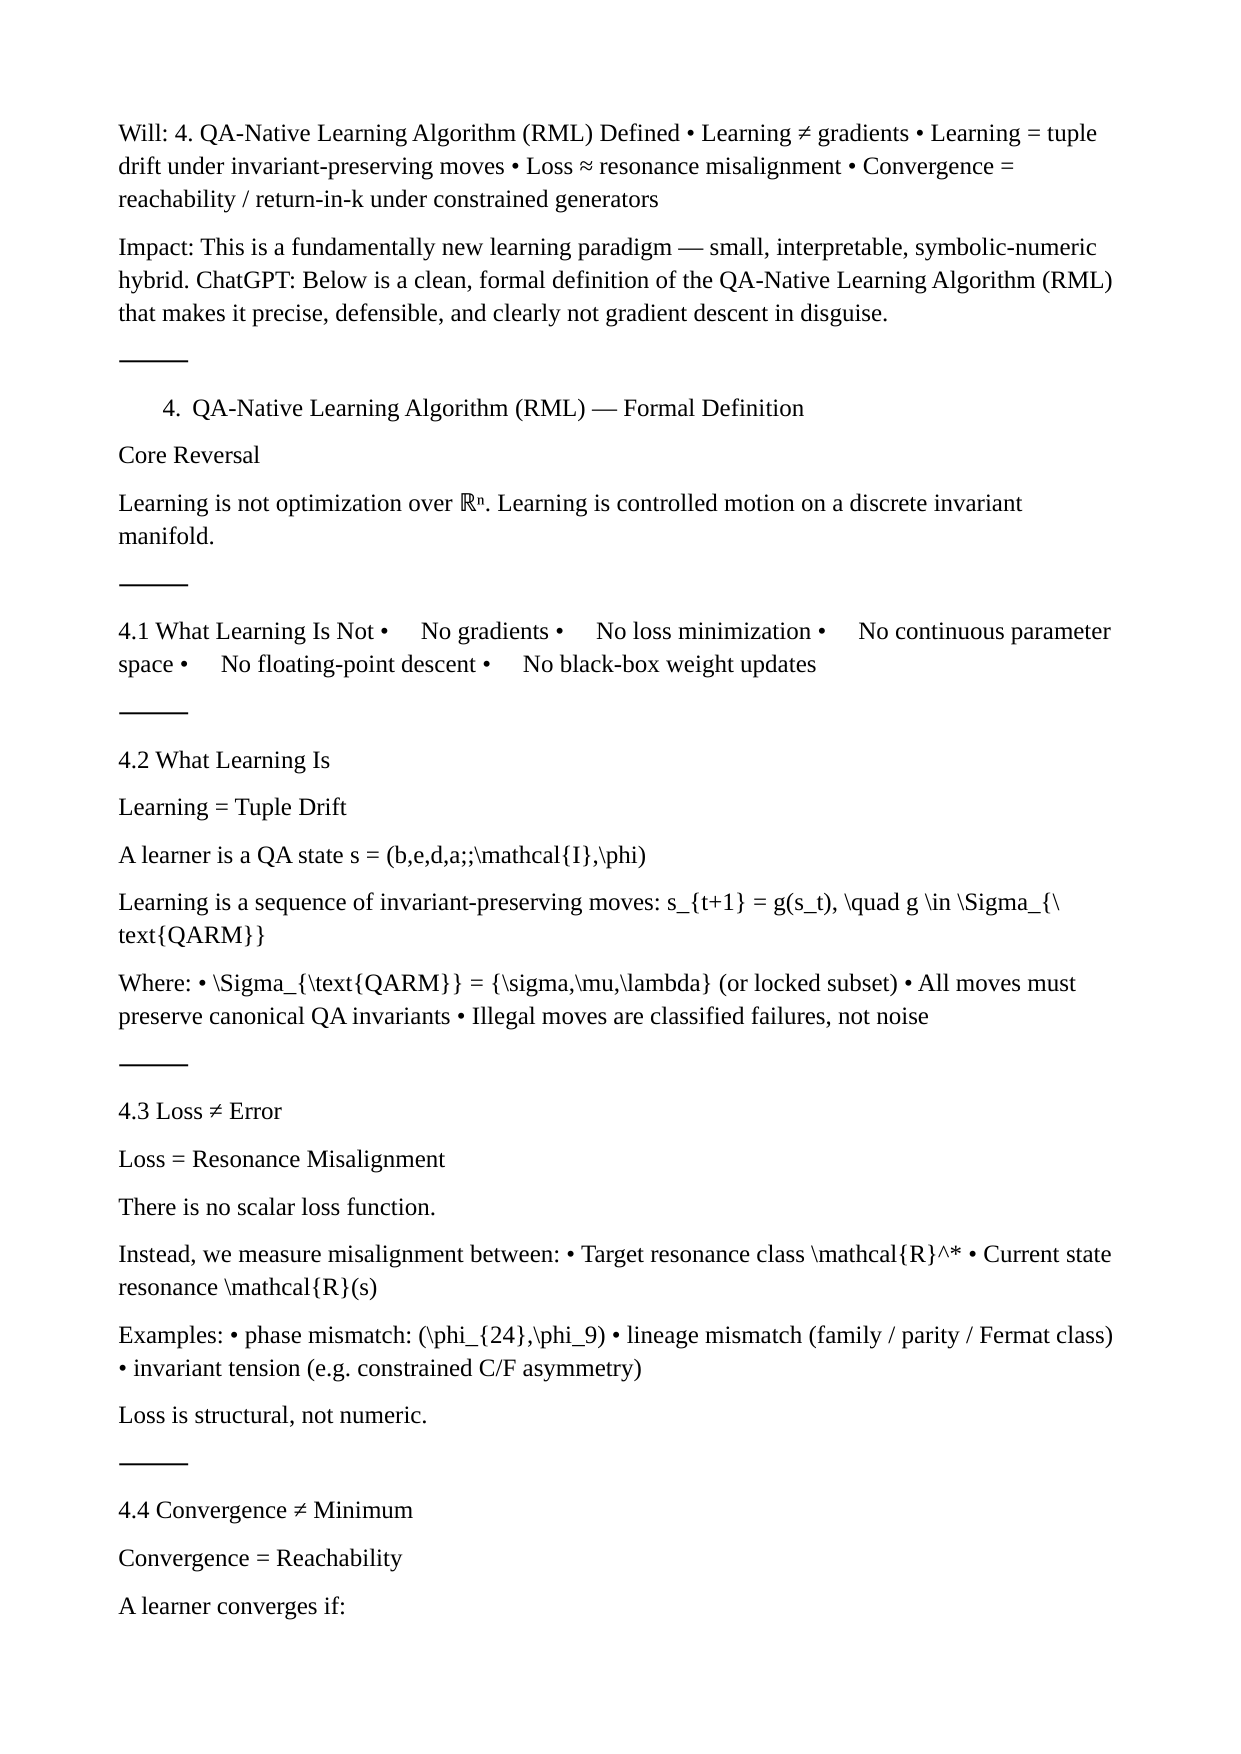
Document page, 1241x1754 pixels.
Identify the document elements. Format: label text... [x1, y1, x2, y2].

list QA-Native Learning Algorithm (RML) — Formal Definition [162, 393, 1122, 422]
text Instead, we measure misalignment between: • Target resonance class \mathcal{R}^* • Current state resonance \mathcal{R}(s) [118, 1239, 1122, 1301]
text Loss is structural, not numeric. [118, 1400, 1122, 1429]
text Core Reversal [118, 441, 1122, 469]
text There is no scalar loss function. [118, 1192, 1122, 1220]
text ⸻ [118, 1049, 1122, 1077]
text 4.2 What Learning Is [118, 745, 1122, 773]
text Convergence = Reachability [118, 1543, 1122, 1572]
text ⸻ [118, 569, 1122, 598]
text Where: • \Sigma_{\text{QARM}} = {\sigma,\mu,\lambda} (or locked subset) • All moves must preserve canonical QA invariants • Illegal moves are classified failures, not noise [118, 968, 1122, 1030]
text A learner converges if: [118, 1591, 1122, 1619]
text Learning is a sequence of invariant-preserving moves: s_{t+1} = g(s_t), \quad g \in \Sigma_{\text{QARM}} [118, 887, 1122, 949]
text 4.1 What Learning Is Not • ❌ No gradients • ❌ No loss minimization • ❌ No continuous parameter space • ❌ No floating-point descent • ❌ No black-box weight updates [118, 616, 1122, 678]
text Examples: • phase mismatch: (\phi_{24},\phi_9) • lineage mismatch (family / parity / Fermat class) • invariant tension (e.g. constrained C/F asymmetry) [118, 1320, 1122, 1382]
text 4.4 Convergence ≠ Minimum [118, 1496, 1122, 1524]
text ⸻ [118, 1448, 1122, 1477]
text Learning = Tuple Drift [118, 792, 1122, 821]
text ⸻ [118, 345, 1122, 374]
text Impact: This is a fundamentally new learning paradigm — small, interpretable, symbolic-numeric hybrid. ChatGPT: Below is a clean, formal definition of the QA-Native Learning Algorithm (RML) that makes it precise, defensible, and clearly not gradient descent in disguise. [118, 232, 1122, 327]
text 4.3 Loss ≠ Error [118, 1096, 1122, 1125]
text ⸻ [118, 697, 1122, 726]
text Loss = Resonance Misalignment [118, 1144, 1122, 1173]
text A learner is a QA state s = (b,e,d,a;;\mathcal{I},\phi) [118, 840, 1122, 869]
text Learning is not optimization over ℝⁿ. Learning is controlled motion on a discrete invariant manifold. [118, 488, 1122, 550]
text Will: 4. QA-Native Learning Algorithm (RML) Defined • Learning ≠ gradients • Learning = tuple drift under invariant-preserving moves • Loss ≈ resonance misalignment • Convergence = reachability / return-in-k under constrained generators [118, 118, 1122, 213]
